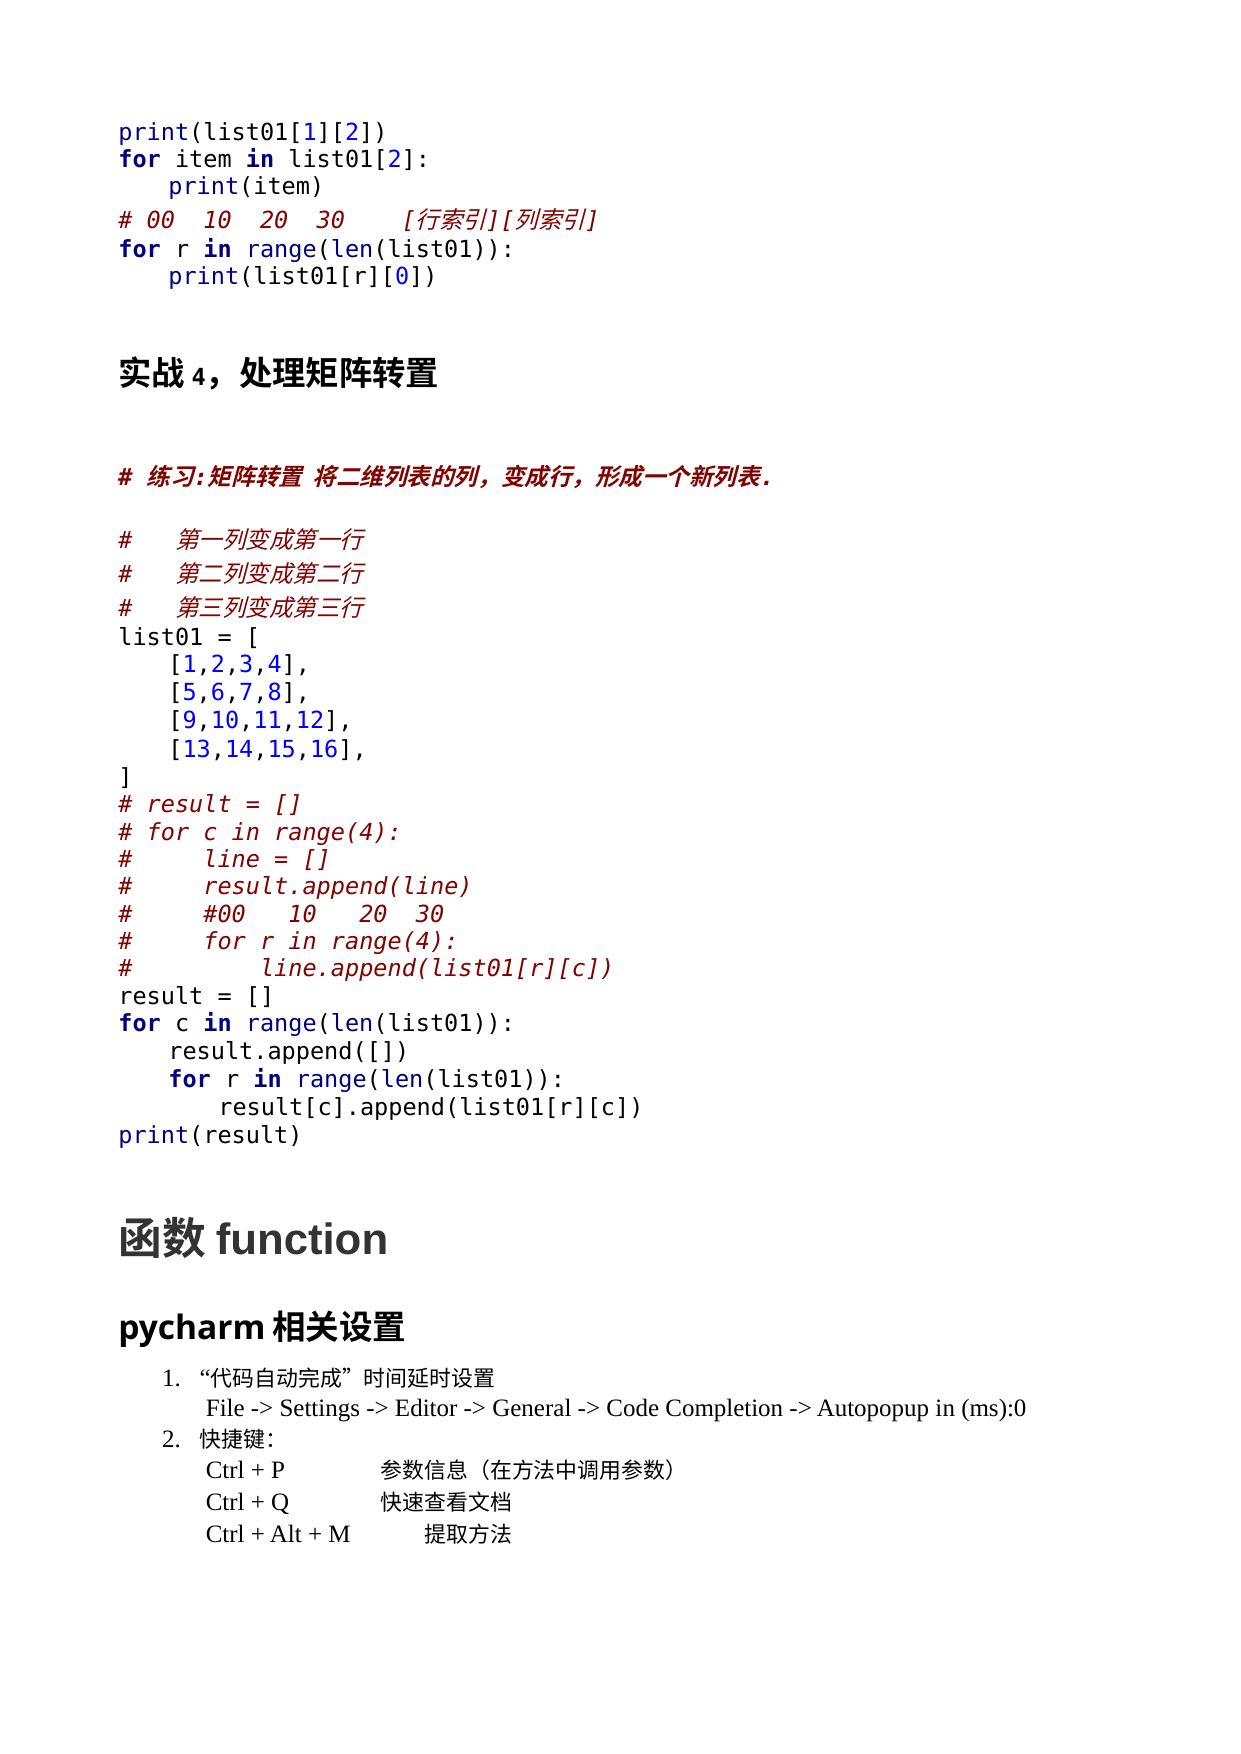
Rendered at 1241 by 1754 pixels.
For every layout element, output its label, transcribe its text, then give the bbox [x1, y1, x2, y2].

text # #00 10 20 30 [118, 900, 1122, 928]
text # line = [] [118, 845, 1122, 873]
text result = [] [118, 982, 1122, 1010]
subtitle 函数 function [118, 1203, 1122, 1267]
text result.append([]) [118, 1037, 1122, 1065]
text [1,2,3,4], [118, 651, 1122, 679]
text # line.append(list01[r][c]) [118, 955, 1122, 982]
list “代码自动完成”时间延时设置 [162, 1361, 1122, 1393]
text print(result) [118, 1122, 1122, 1149]
text # result.append(line) [118, 873, 1122, 900]
text Ctrl + P 参数信息（在方法中调用参数） [162, 1453, 1122, 1485]
text print(item) [118, 173, 1122, 201]
subtitle pycharm相关设置 [118, 1300, 1122, 1349]
text for r in range(len(list01)): [118, 1065, 1122, 1093]
text File -> Settings -> Editor -> General -> Code Completion -> Autopopup in (ms):0 [162, 1393, 1122, 1422]
text list01 = [ [118, 623, 1122, 651]
text result[c].append(list01[r][c]) [118, 1093, 1122, 1122]
text print(list01[r][0]) [118, 262, 1122, 291]
text # 第三列变成第三行 [118, 589, 1122, 623]
text ] [118, 763, 1122, 791]
text # for c in range(4): [118, 818, 1122, 845]
text Ctrl + Q 快速查看文档 [162, 1485, 1122, 1517]
text Ctrl + Alt + M 提取方法 [162, 1517, 1122, 1548]
text # result = [] [118, 791, 1122, 818]
text print(list01[1][2]) [118, 118, 1122, 146]
subtitle 实战4，处理矩阵转置 [118, 347, 1122, 395]
text [5,6,7,8], [118, 679, 1122, 707]
text [9,10,11,12], [118, 707, 1122, 735]
text # 第一列变成第一行 [118, 521, 1122, 555]
text for item in list01[2]: [118, 146, 1122, 173]
text for c in range(len(list01)): [118, 1010, 1122, 1037]
text # 第二列变成第二行 [118, 555, 1122, 589]
text [13,14,15,16], [118, 735, 1122, 763]
text # for r in range(4): [118, 928, 1122, 955]
text # 练习:矩阵转置 将二维列表的列，变成行，形成一个新列表. [118, 458, 1122, 492]
list 快捷键： [162, 1422, 1122, 1453]
text # 00 10 20 30 [行索引][列索引] [118, 201, 1122, 235]
text for r in range(len(list01)): [118, 235, 1122, 262]
